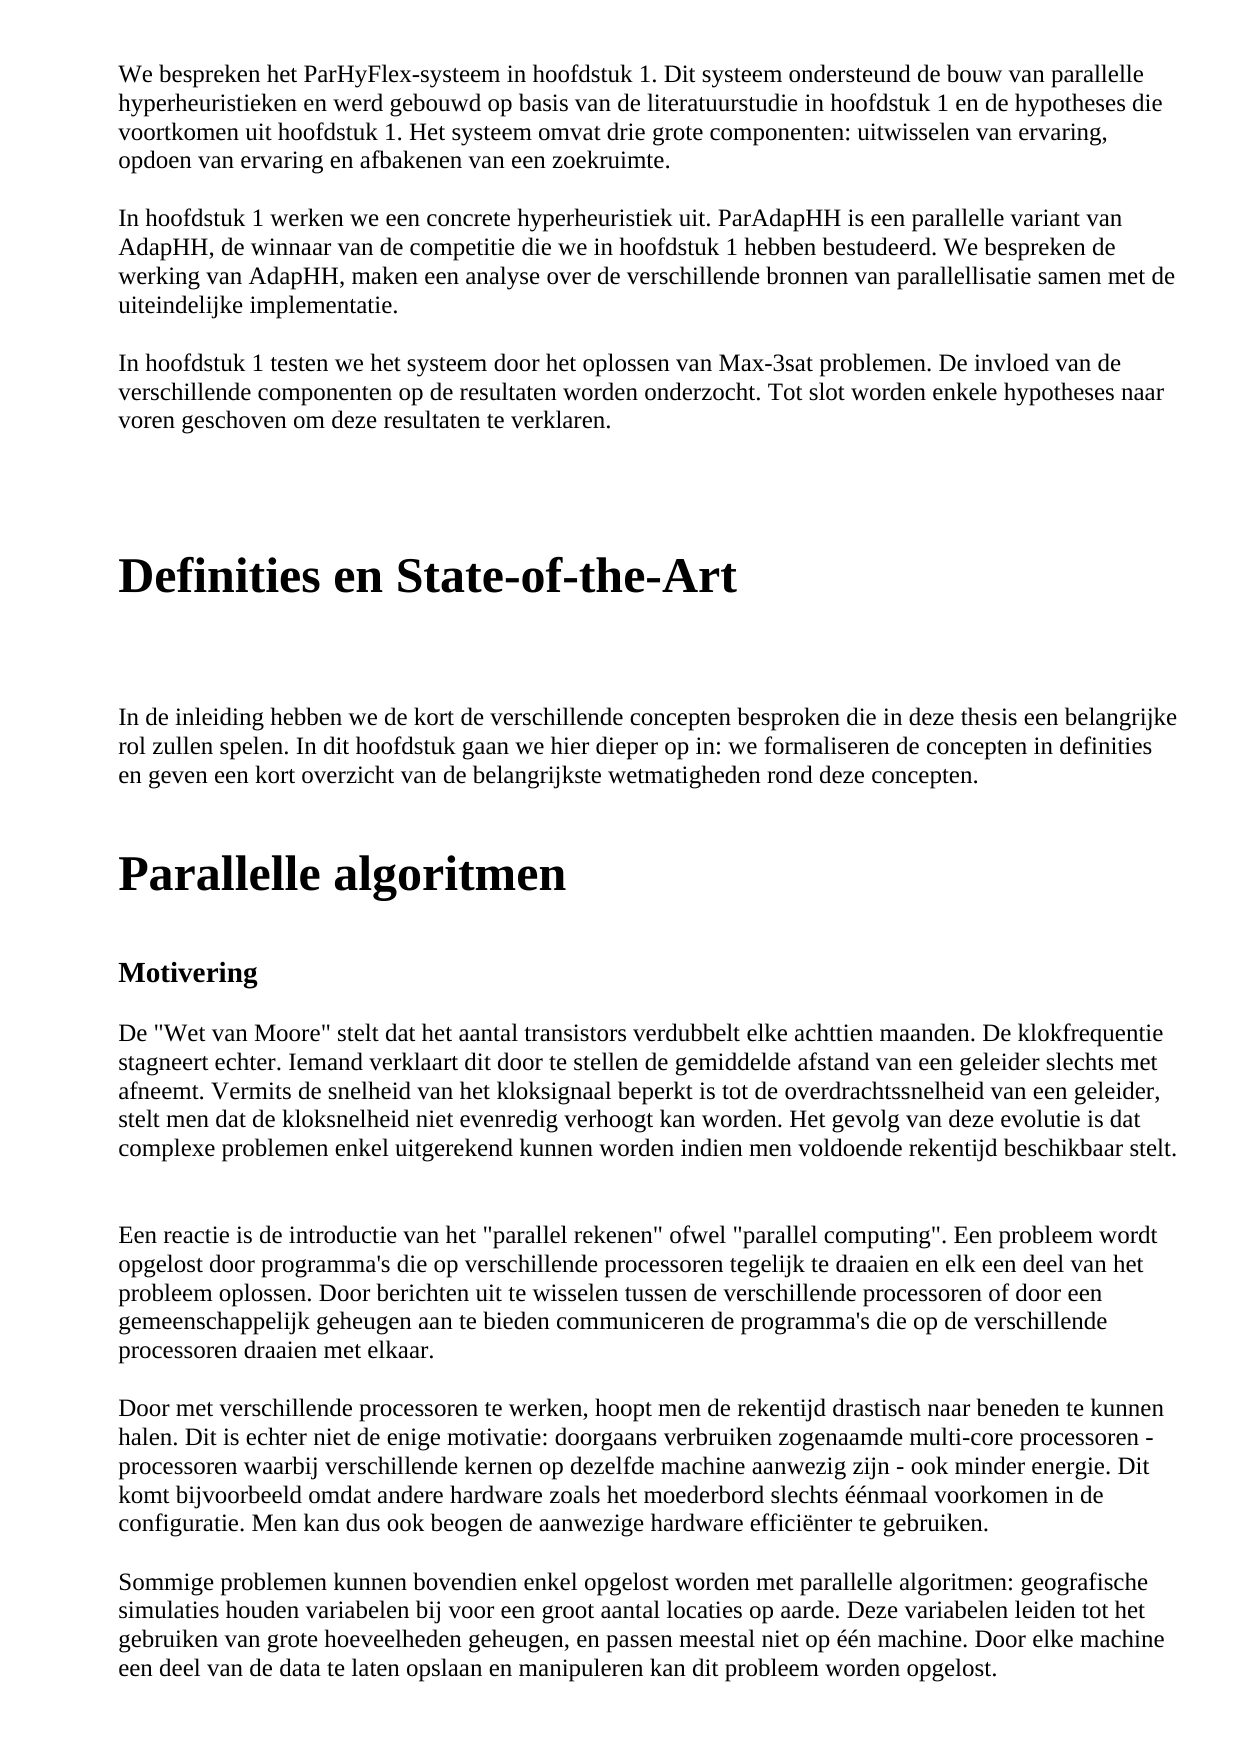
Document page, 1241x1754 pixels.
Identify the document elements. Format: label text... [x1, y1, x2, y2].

text Een reactie is de introductie van het "parallel rekenen" ofwel "parallel computing". Een probleem wordt opgelost door programma's die op verschillende processoren tegelijk te draaien en elk een deel van het probleem oplossen. Door berichten uit te wisselen tussen de verschillende processoren of door een gemeenschappelijk geheugen aan te bieden communiceren de programma's die op de verschillende processoren draaien met elkaar. [118, 1220, 1181, 1364]
text In de inleiding hebben we de kort de verschillende concepten besproken die in deze thesis een belangrijke rol zullen spelen. In dit hoofdstuk gaan we hier dieper op in: we formaliseren de concepten in definities en geven een kort overzicht van de belangrijkste wetmatigheden rond deze concepten. [118, 702, 1181, 789]
text Sommige problemen kunnen bovendien enkel opgelost worden met parallelle algoritmen: geografische simulaties houden variabelen bij voor een groot aantal locaties op aarde. Deze variabelen leiden tot het gebruiken van grote hoeveelheden geheugen, en passen meestal niet op één machine. Door elke machine een deel van de data te laten opslaan en manipuleren kan dit probleem worden opgelost. [118, 1567, 1181, 1682]
subtitle Motivering [118, 955, 1181, 989]
text We bespreken het ParHyFlex-systeem in hoofdstuk 1. Dit systeem ondersteund de bouw van parallelle hyperheuristieken en werd gebouwd op basis van de literatuurstudie in hoofdstuk 1 en de hypotheses die voortkomen uit hoofdstuk 1. Het systeem omvat drie grote componenten: uitwisselen van ervaring, opdoen van ervaring en afbakenen van een zoekruimte. [118, 59, 1181, 174]
text De "Wet van Moore" stelt dat het aantal transistors verdubbelt elke achttien maanden. De klokfrequentie stagneert echter. Iemand verklaart dit door te stellen de gemiddelde afstand van een geleider slechts met afneemt. Vermits de snelheid van het kloksignaal beperkt is tot de overdrachtssnelheid van een geleider, stelt men dat de kloksnelheid niet evenredig verhoogt kan worden. Het gevolg van deze evolutie is dat complexe problemen enkel uitgerekend kunnen worden indien men voldoende rekentijd beschikbaar stelt. [118, 1018, 1181, 1191]
subtitle Definities en State-of-the-Art [118, 489, 1181, 604]
subtitle Parallelle algoritmen [118, 843, 1181, 901]
text Door met verschillende processoren te werken, hoopt men de rekentijd drastisch naar beneden te kunnen halen. Dit is echter niet de enige motivatie: doorgaans verbruiken zogenaamde multi-core processoren - processoren waarbij verschillende kernen op dezelfde machine aanwezig zijn - ook minder energie. Dit komt bijvoorbeeld omdat andere hardware zoals het moederbord slechts éénmaal voorkomen in de configuratie. Men kan dus ook beogen de aanwezige hardware efficiënter te gebruiken. [118, 1393, 1181, 1537]
text In hoofdstuk 1 testen we het systeem door het oplossen van Max-3sat problemen. De invloed van de verschillende componenten op de resultaten worden onderzocht. Tot slot worden enkele hypotheses naar voren geschoven om deze resultaten te verklaren. [118, 348, 1181, 434]
text In hoofdstuk 1 werken we een concrete hyperheuristiek uit. ParAdapHH is een parallelle variant van AdapHH, de winnaar van de competitie die we in hoofdstuk 1 hebben bestudeerd. We bespreken de werking van AdapHH, maken een analyse over de verschillende bronnen van parallellisatie samen met de uiteindelijke implementatie. [118, 203, 1181, 318]
